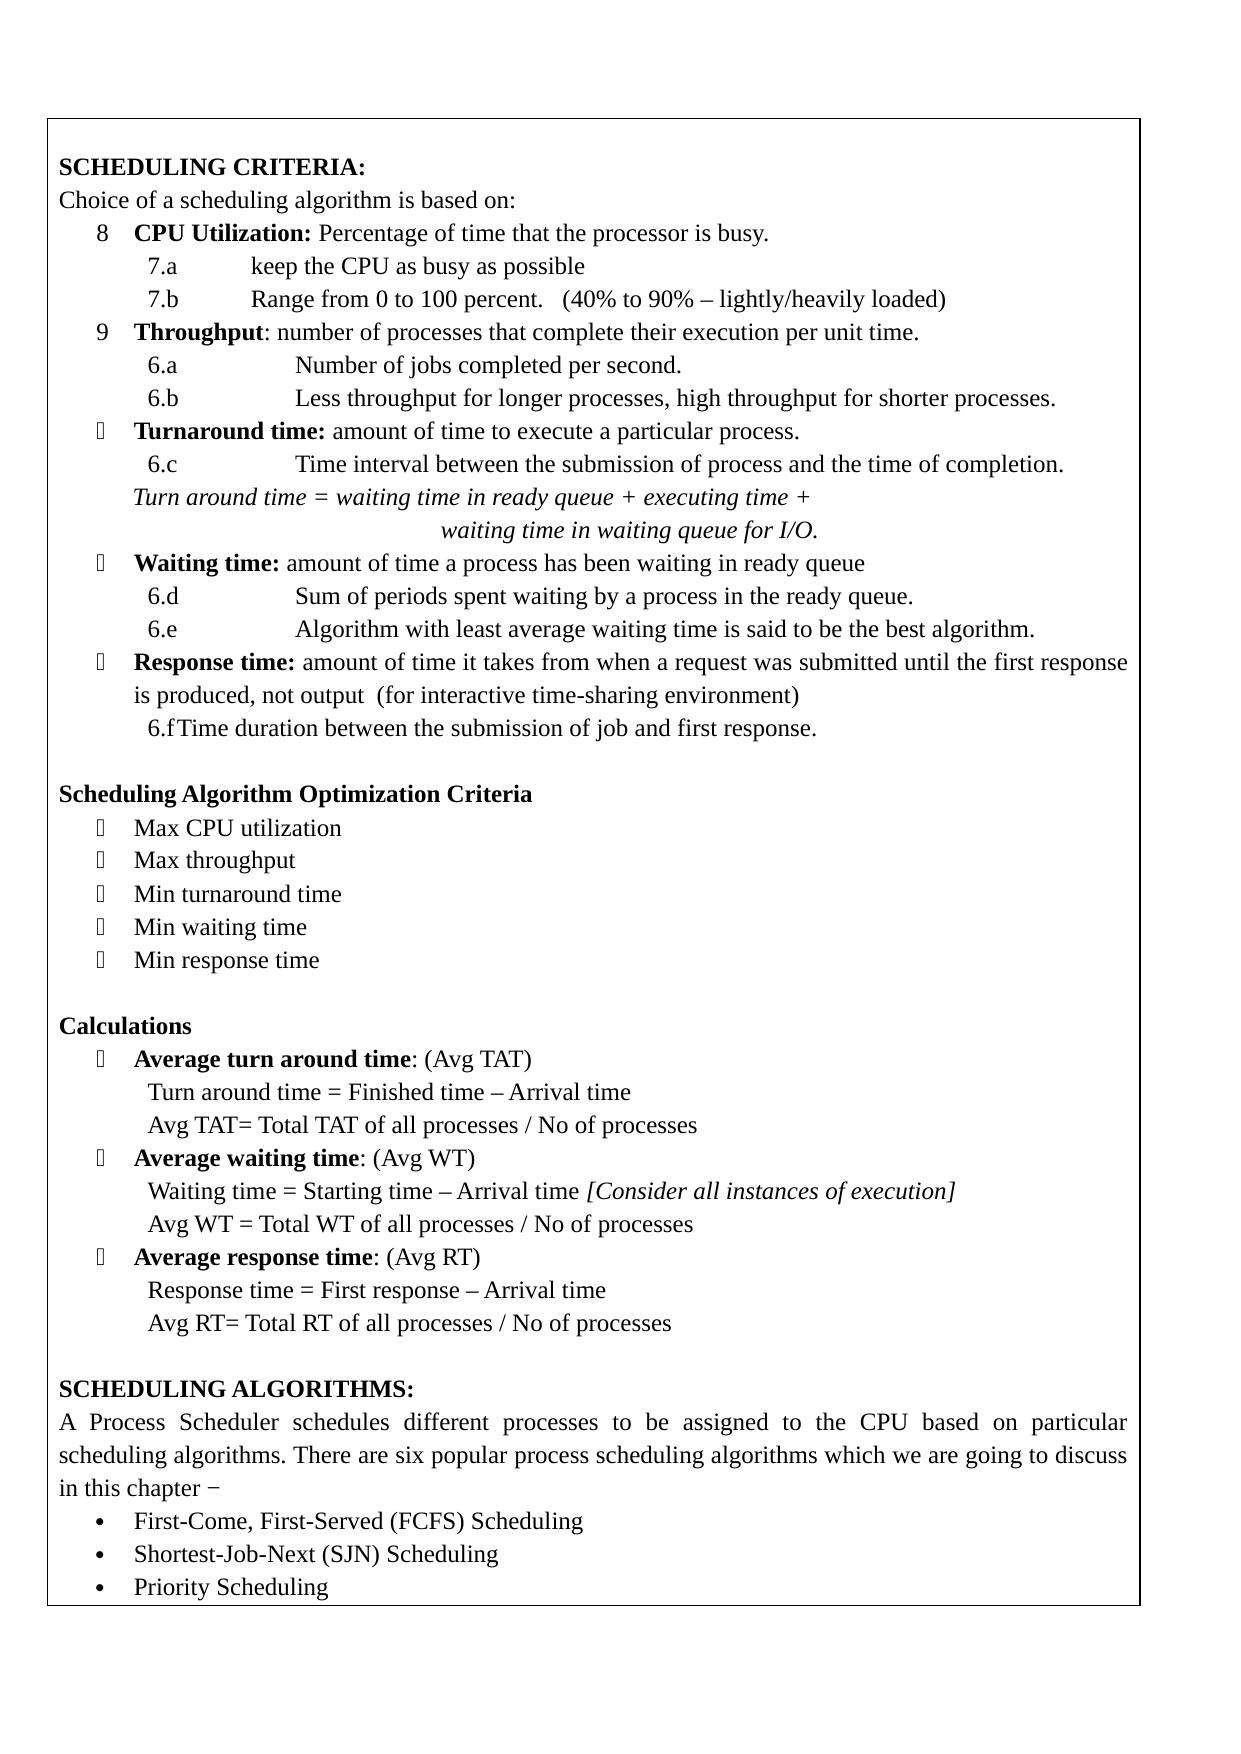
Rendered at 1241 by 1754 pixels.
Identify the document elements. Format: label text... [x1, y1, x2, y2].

table_cell Theoretical Background: MULTIPROGRAMMING: In a single-processor system, only one process can run at a time, others must wait until the CPU is free and can be rescheduled. The objective of multiprogramming is to have some process running at all times, thereby to maximize CPU utilization. CPU scheduling is the basis of multi-programmed systems. By switching the CPU among processes, the OS can make the computer more productive. When a process waits for completion of an I/O request, CPU sits idle. All this waiting time is wasted; no useful work is accomplished. With multiprogramming, OS tries to use this time productively. Several processes are kept in memory at one time. When one process has to wait, the operating system takes the CPU away from that process and gives the CPU to another process.Maximum CPU utilization is obtained with multiprogramming. PROCESS SCHEDULING: The process scheduling is the activity of the process manager that handles the removal of the running process from the CPU and the selection of another process on the basis of a particular strategy. Process scheduling is an essential part of a multiprogramming operating systems. Such operating systems allow more than one process to be loaded into the executable memory at a time and the loaded process shares the CPU using time multiplexing. TYPES OF SCHEDULING: These are of two types of scheduling. Preemptive scheduling algorithms Non-Preemptive scheduling algorithms Preemtive Scheduling algorithm: In this, the CPU can release the process even in the middle of execution. For example: the cpu executes the process p1, in the middle of execution the cpu received a request signal from process p2, then the OS compares the priorities of p1 & p2. If the priority p1 is higher than the p2 then the cpu continue the execution of process p1.Otherwise the cpu preempt the process p1 and assigned to process p2. Non-Preemtive Scheduling algorithm: In this, once the CPU assigned to a process the processor do not release until the completion of that process. The cpu will assign to some other job only after the previous job has finished. SCHEDULING CRITERIA: Choice of a scheduling algorithm is based on: CPU Utilization: Percentage of time that the processor is busy. keep the CPU as busy as possible Range from 0 to 100 percent. (40% to 90% – lightly/heavily loaded) Throughput: number of processes that complete their execution per unit time. Number of jobs completed per second. Less throughput for longer processes, high throughput for shorter processes. Turnaround time: amount of time to execute a particular process. Time interval between the submission of process and the time of completion. Turn around time = waiting time in ready queue + executing time + waiting time in waiting queue for I/O. Waiting time: amount of time a process has been waiting in ready queue Sum of periods spent waiting by a process in the ready queue. Algorithm with least average waiting time is said to be the best algorithm. Response time: amount of time it takes from when a request was submitted until the first response is produced, not output (for interactive time-sharing environment) Time duration between the submission of job and first response. Scheduling Algorithm Optimization Criteria Max CPU utilization Max throughput Min turnaround time Min waiting time Min response time Calculations Average turn around time: (Avg TAT) Turn around time = Finished time – Arrival time Avg TAT= Total TAT of all processes / No of processes Average waiting time: (Avg WT) Waiting time = Starting time – Arrival time [Consider all instances of execution] Avg WT = Total WT of all processes / No of processes Average response time: (Avg RT) Response time = First response – Arrival time Avg RT= Total RT of all processes / No of processes SCHEDULING ALGORITHMS: A Process Scheduler schedules different processes to be assigned to the CPU based on particular scheduling algorithms. There are six popular process scheduling algorithms which we are going to discuss in this chapter − First-Come, First-Served (FCFS) Scheduling Shortest-Job-Next (SJN) Scheduling Priority Scheduling Shortest Remaining Time Round Robin(RR) Scheduling Multiple-Level Queues Scheduling These algorithms are either non-preemptive or preemptive. Non-preemptive algorithms are designed so that once a process enters the running state, it cannot be preempted until it completes its allotted time, whereas the preemptive scheduling is based on priority where a scheduler may preempt a low priority running process anytime when a high priority process enters into a ready state. (a) FIRST COME FIRST SERVE (FCFS) FCFS is the simplest algorithm which is non preemptive. Processes gets CPU in the order they request it. There is a single FIFO queue of ready processes. When the first job enters the system, it is started immediately and allowed to run as long as it wants to. As other jobs come in, they are put onto the end of the ready queue. When the running process blocks, the next first process on the queue is run next. When a blocked process becomes ready, like a newly arrived job, it is put on the end of the queue. (b) PRIORITY SCHEDULING A priority number (integer) is associated with each process. The CPU is allocated to the process with the highest priority (smallest integer  highest priority). SJF is priority scheduling where priority is the inverse of predicted next CPU burst time. Equal-priority processes are scheduled in FCFS order. Priorities are generally indicated by some fixed range of numbers, such as 0 to 7 or 0 to 4,095. We assume that low numbers represent high priority. Two Schemes Priority scheduling can be either preemptive or nonpreemptive. When a process arrives at the ready queue, its priority is compared with the priority of the currently running process. Preemptive: algorithm will preempt the CPU if the priority of the newly arrived process is higher than the priority of the currently running process. Example - SJF: priority scheduling where priority is the predicted next CPU burst time. Nonpreemptive priority: algorithm will simply put the new process at the head of the ready queue. Priorities can be defined either internally or externally. Internally defined priorities use some measurable quantity or quantities to compute the priority of a process. Time limits, memory requirements, the number of open files, and the ratio of average I/O burst to average CPU burst etc have been used in computing priorities. External priorities are set by criteria outside the OS. The importance of the process, the type and amount of funds being paid for computer use, the department sponsoring the work, and other, often political, factors. (C) ROUND ROBIN SCHEDULING RR scheduling is preemptive, simple, fair and widely used. It is similar to FCFS, but preemption is added to switch between processes. This scheduling is designed for time sharing systems. Each process is assigned a time interval, called its quantum or slice, generally 10 to 100 milliseconds in length, for which it is allowed to run. If the process is still running at the end of the quantum, the CPU is preempted and given to another. If the process has blocked or finished before the quantum has elapsed, the CPU switching is done. The average waiting time under the RR policy is often long. Typically, higher average turnaround than SJF, but better response time. (d) SHORTEST-JOB-FIRST SCHEDULING (SJF) SJF scheduling ssumes that CPU run times are known in advance. Scheduler picks the shortest job first. With each process, associate the length of its next CPU burst Use these lengths to schedule the process with the shortest time If two jobs have same burst time, FCFS is used to break the tie. SJF scheduling is used frequently in long-term scheduling. Shortest-next-CPU-burst algorithm: Scheduling depends on the length of the next CPU burst of a process, rather than its total length. Algorithm: FCFS Scheduling: Step 1: Start the process Step 2: Accept the number of processes in the ready Queue Step 3: For each process in the ready Q, assign the process id and accept the CPU burst time Step 4: Set the waiting of the first process as ‘0’ and its burst time as its turn around time Step 5: for each process in the Ready Q calculate Waiting time for process(n) = waiting time of process(n-1) + Burst time of process(n-1) Turn around time for Process(n) = waiting time of Process(n) + Burst time for process (n) Step 6: For each process executed, print Gantt Chart data: process id, burst time, start time and end time of all the processes. Step 7: Calculate and print the Average waiting time = Total waiting Time / Number of process Average Turnaround time = Total Turnaround Time / Number of process Step Step 8: Stop the process Priority Scheduling: Step 1: Start the process Step 2: Accept the number of processes in the ready Queue Step 3: For each process in the ready Q, assign the process id and accept the CPU burst time and priority value Step 4: Sort the ready queue according to the priority number. Step 5: Set the waiting of the first process as ‘0’ and its burst time as its turn around time Step 6: For each process in the Ready Q calculate Waiting time for process(n)= waiting time of process (n-1) + Burst time of process(n-1) Turn around time for Process(n)= waiting time of Process(n)+ Burst time for process(n) Step 7: For each process executed, print Gantt Chart data: process id, burst time, priority, start time and end time of all the processes. Step 8: Calculate and print the Average waiting time = Total waiting Time / Number of process Average Turnaround time = Total Turnaround Time / Number of process Step Step 9: Stop the process Round Robin Scheduling: Step 1: Start the process Step 2: Accept the number of processes in the ready Queue and time quantum (or) time slice Step 3: For each process in the ready Q, assign the process id and accept the CPU burst time Step 4: Calculate and save the process details such as total burst time, remaining time and completion flag for each process. Step 5: Reset waiting time and turnaround time for each process as zero. Step 6: Consider the ready queue is a circular Q, for each process executed, print Gantt Chart data. Do until the completion flag is set for all processes. If remaining time is less then quantum, set duration as remaining time, turnaround time as (start time+duration), waiting time as (turnaround time-burst) and the set the completion flag to indicate that the process is finished. Go to (b) otherwise Set duration as quantum time. Print the Gantt chart values in this round: process id, burst time, remaining time, start time and end time. Reset remaining time and stime time for next turn as (remaining time-duration) and (start time+duration) respectively. Move to step 6 (a) to continue with the next process in a round robin fashion. Step 7: Print the waiting times and turn around times for each of the processes and calculate the total waiting time and total average time. Step 8: Calculate and print the (a) Average waiting time = Total waiting Time / Number of process (b) Average Turnaround time = Total Turnaround Time / Number of process Step 9: Stop the process SJF Scheduling: Step 1: Start the process Step 2: Accept the number of processes in the ready Queue Step 3: For each process in the ready Q, assign the process id and accept the burst time. Step 4: Sort the ready queue according to the ascending order of burst times. Step 5: Set the waiting time of the first process as ‘0’ and its burst time as its turn around time Step 6: For each process in the Ready Q calculate Waiting time for process(n)= waiting time of process (n-1) + Burst time of process(n-1) Turn around time for Process(n)= waiting time of Process(n)+ Burst time for process(n) Step 7: For each process executed, print Gantt Chart data: process id, burst time, priority, start time and end time of all the processes. Step 8: Calculate and print the Average waiting time = Total waiting Time / Number of process Average Turnaround time = Total Turnaround Time / Number of process Step Step 9: Stop the process [48, 119, 1139, 1605]
